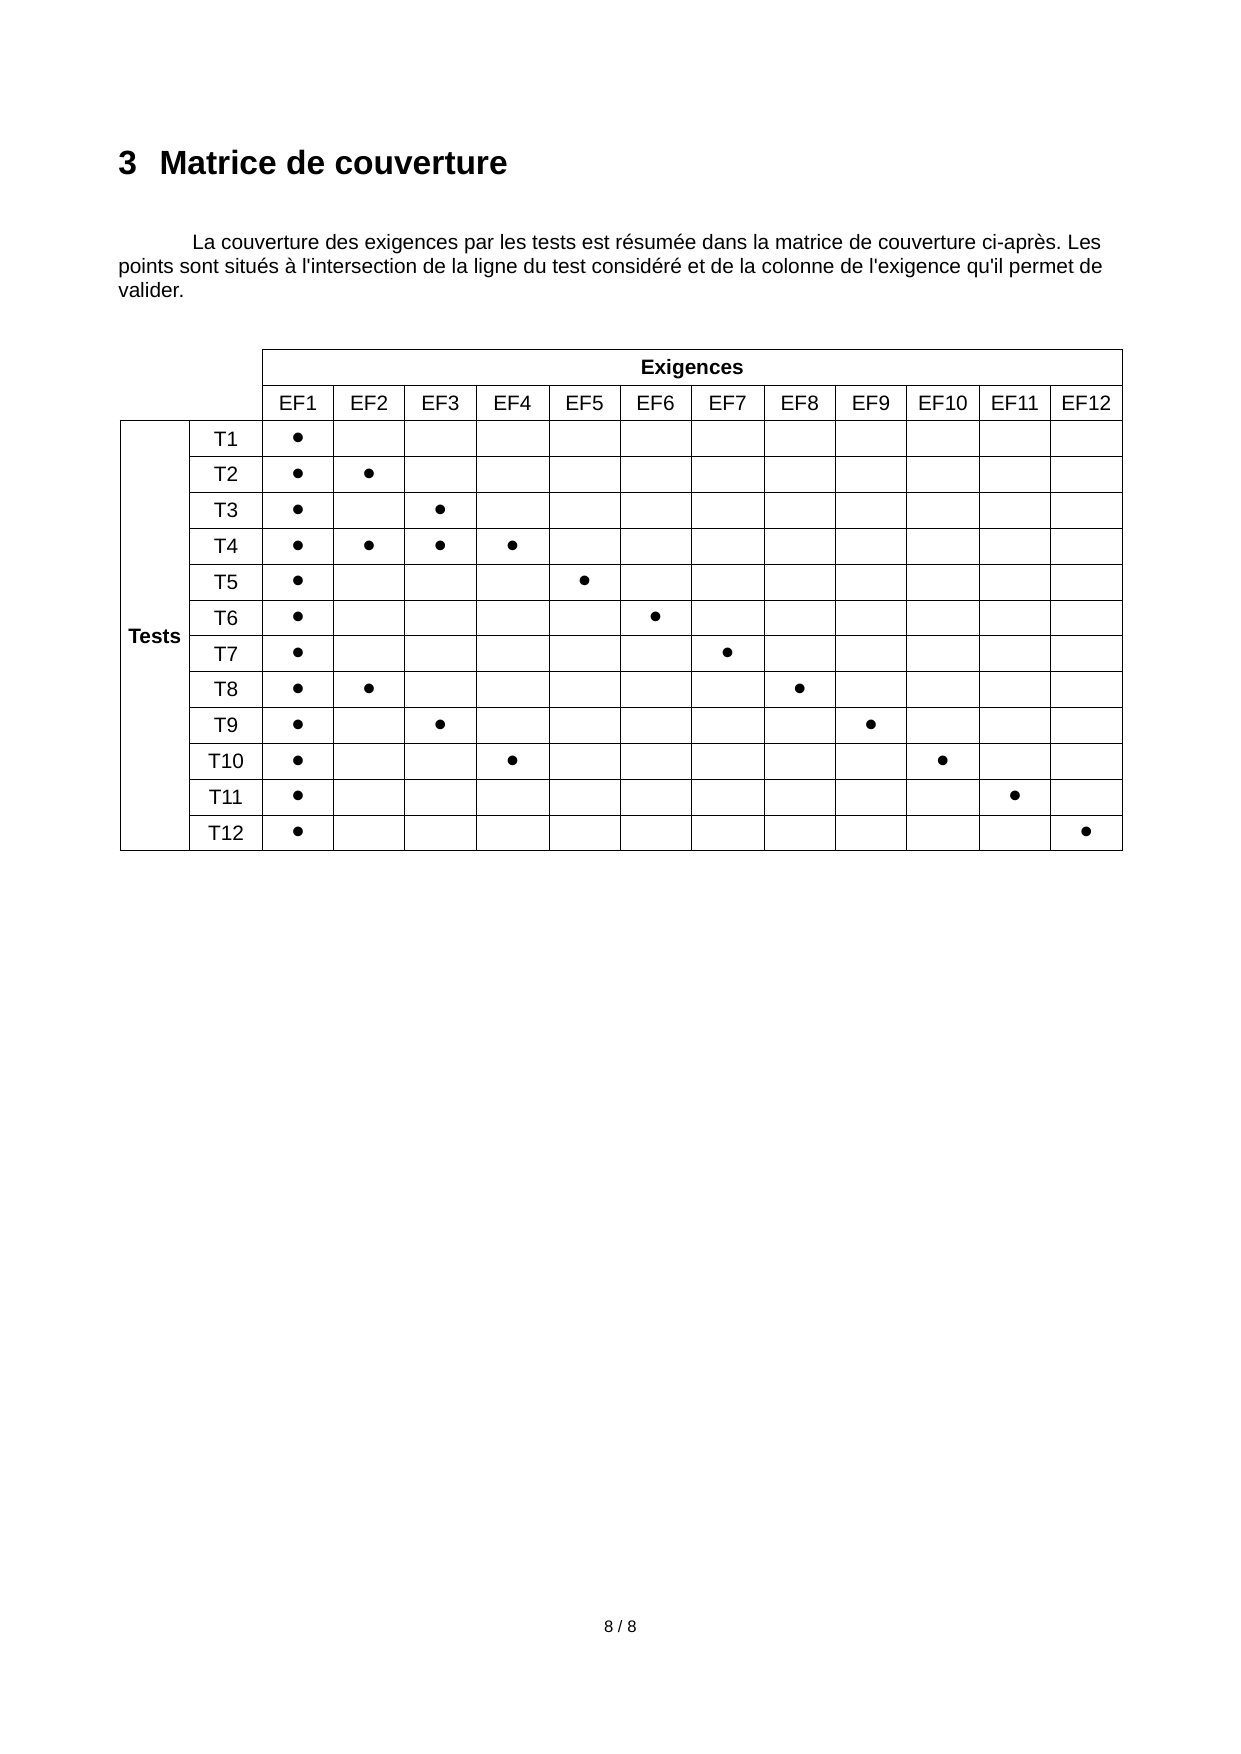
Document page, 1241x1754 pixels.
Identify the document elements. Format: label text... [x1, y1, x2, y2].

table_cell [692, 816, 764, 850]
table_cell [692, 493, 764, 528]
table_cell [405, 816, 476, 850]
table_cell ⚫ [405, 708, 476, 743]
table_cell ⚫ [334, 457, 404, 492]
table_cell [621, 816, 691, 850]
table_cell ⚫ [263, 744, 333, 779]
table_cell EF6 [621, 386, 691, 420]
table_cell ⚫ [550, 565, 620, 599]
table_cell Tests [121, 421, 189, 850]
table_cell [980, 672, 1050, 707]
table_cell ⚫ [621, 601, 691, 635]
table_cell ⚫ [692, 636, 764, 671]
table_cell T5 [190, 565, 262, 599]
table_cell [907, 672, 979, 707]
table_cell [550, 744, 620, 779]
table_cell ⚫ [334, 672, 404, 707]
table_cell [1051, 636, 1122, 671]
table_cell [477, 816, 549, 850]
table_cell [980, 457, 1050, 492]
table_cell [907, 816, 979, 850]
table_cell [692, 780, 764, 814]
table_cell T12 [190, 816, 262, 850]
table_cell [765, 601, 835, 635]
table_cell [621, 529, 691, 564]
table_cell [477, 708, 549, 743]
table_cell [836, 421, 906, 456]
table_cell [980, 816, 1050, 850]
table_cell [477, 636, 549, 671]
table_cell EF1 [263, 386, 333, 420]
table_cell [692, 457, 764, 492]
table_cell [692, 672, 764, 707]
table_cell [980, 708, 1050, 743]
table_cell [334, 493, 404, 528]
table_cell [550, 457, 620, 492]
table_cell [980, 636, 1050, 671]
table_cell [334, 816, 404, 850]
table_cell [477, 601, 549, 635]
table_cell [550, 780, 620, 814]
table_cell [836, 493, 906, 528]
table_cell [334, 565, 404, 599]
table_cell EF8 [765, 386, 835, 420]
table_cell [692, 744, 764, 779]
table_cell [621, 636, 691, 671]
table_cell [334, 636, 404, 671]
table_cell [405, 565, 476, 599]
table_cell [550, 529, 620, 564]
table_cell [692, 421, 764, 456]
table_cell EF3 [405, 386, 476, 420]
table_cell ⚫ [263, 636, 333, 671]
text La couverture des exigences par les tests est résumée dans la matrice de couverture ci-après. Les points sont situés à l'intersection de la ligne du test considéré et de la colonne de l'exigence qu'il permet de valider. [118, 230, 1122, 302]
table_cell [334, 601, 404, 635]
table_cell ⚫ [263, 672, 333, 707]
table_cell [405, 636, 476, 671]
table_cell [765, 457, 835, 492]
subtitle Matrice de couverture [118, 143, 1122, 182]
table_cell [765, 744, 835, 779]
table_cell [405, 780, 476, 814]
table_cell [692, 529, 764, 564]
table_cell [765, 565, 835, 599]
table_cell [907, 493, 979, 528]
table_cell [621, 457, 691, 492]
table_cell [836, 601, 906, 635]
table_cell [1051, 708, 1122, 743]
table_cell [765, 529, 835, 564]
table_cell [550, 601, 620, 635]
table_cell [477, 672, 549, 707]
table_cell ⚫ [263, 780, 333, 814]
table_cell [836, 672, 906, 707]
table_cell T4 [190, 529, 262, 564]
table_cell [405, 672, 476, 707]
table_cell T10 [190, 744, 262, 779]
table_cell ⚫ [836, 708, 906, 743]
table_cell [907, 529, 979, 564]
table_cell [550, 493, 620, 528]
table_cell [334, 780, 404, 814]
table_header Exigences [263, 350, 1122, 385]
table_cell [907, 457, 979, 492]
table_cell ⚫ [334, 529, 404, 564]
table_cell [621, 421, 691, 456]
table_cell [836, 636, 906, 671]
table_cell [550, 816, 620, 850]
table_cell [836, 780, 906, 814]
table_cell [477, 780, 549, 814]
table_cell ⚫ [980, 780, 1050, 814]
table_cell [907, 636, 979, 671]
table_cell [1051, 529, 1122, 564]
table_cell [980, 493, 1050, 528]
table_cell [765, 708, 835, 743]
table_cell [980, 421, 1050, 456]
table_cell [405, 457, 476, 492]
table_cell [621, 672, 691, 707]
table_cell [1051, 601, 1122, 635]
table_header [120, 349, 262, 420]
table_cell T1 [190, 421, 262, 456]
table_cell EF9 [836, 386, 906, 420]
table_cell [477, 493, 549, 528]
table_cell [1051, 780, 1122, 814]
table_cell [1051, 565, 1122, 599]
table_cell ⚫ [477, 529, 549, 564]
table_cell T8 [190, 672, 262, 707]
table_cell [836, 744, 906, 779]
table_cell T7 [190, 636, 262, 671]
table_cell [980, 744, 1050, 779]
table_cell [765, 421, 835, 456]
table_cell [405, 421, 476, 456]
table_cell [477, 421, 549, 456]
table_cell [550, 672, 620, 707]
table_cell [621, 565, 691, 599]
table_cell [1051, 421, 1122, 456]
table_cell [477, 565, 549, 599]
table_cell [477, 457, 549, 492]
table_cell [334, 421, 404, 456]
table_cell [907, 421, 979, 456]
table_cell [334, 744, 404, 779]
table_cell [405, 601, 476, 635]
table_cell [907, 780, 979, 814]
table_cell [621, 744, 691, 779]
table_cell ⚫ [263, 601, 333, 635]
table_cell [1051, 493, 1122, 528]
table_cell ⚫ [263, 708, 333, 743]
table_cell EF12 [1051, 386, 1122, 420]
table_cell [907, 601, 979, 635]
table_cell [621, 780, 691, 814]
table_cell [907, 708, 979, 743]
table_cell [334, 708, 404, 743]
table_cell [980, 565, 1050, 599]
table_cell [980, 529, 1050, 564]
table_cell [692, 601, 764, 635]
table_cell [765, 780, 835, 814]
table_cell [550, 421, 620, 456]
table_cell T11 [190, 780, 262, 814]
table_cell [765, 816, 835, 850]
table_cell ⚫ [263, 816, 333, 850]
table_cell [836, 816, 906, 850]
table_cell ⚫ [405, 529, 476, 564]
table_cell [836, 565, 906, 599]
table_cell ⚫ [263, 565, 333, 599]
table_cell [1051, 457, 1122, 492]
table_cell EF5 [550, 386, 620, 420]
table_cell ⚫ [1051, 816, 1122, 850]
table_cell [836, 529, 906, 564]
table_cell EF10 [907, 386, 979, 420]
table_cell [765, 636, 835, 671]
table_cell [980, 601, 1050, 635]
table_cell [1051, 672, 1122, 707]
table_cell T2 [190, 457, 262, 492]
table_cell [621, 493, 691, 528]
table_cell EF11 [980, 386, 1050, 420]
table_cell EF2 [334, 386, 404, 420]
table_cell T6 [190, 601, 262, 635]
table_cell [692, 565, 764, 599]
table_cell ⚫ [405, 493, 476, 528]
table_cell T3 [190, 493, 262, 528]
table_cell [550, 636, 620, 671]
table_cell [836, 457, 906, 492]
table_cell ⚫ [907, 744, 979, 779]
table_cell ⚫ [477, 744, 549, 779]
table_cell [1051, 744, 1122, 779]
table_cell T9 [190, 708, 262, 743]
table_cell ⚫ [765, 672, 835, 707]
table_cell [765, 493, 835, 528]
table_cell [621, 708, 691, 743]
table_cell EF4 [477, 386, 549, 420]
table_cell ⚫ [263, 421, 333, 456]
table_cell [692, 708, 764, 743]
table_cell ⚫ [263, 457, 333, 492]
table_cell EF7 [692, 386, 764, 420]
table_cell ⚫ [263, 493, 333, 528]
table_cell [550, 708, 620, 743]
table_cell ⚫ [263, 529, 333, 564]
table_cell [405, 744, 476, 779]
table_cell [907, 565, 979, 599]
